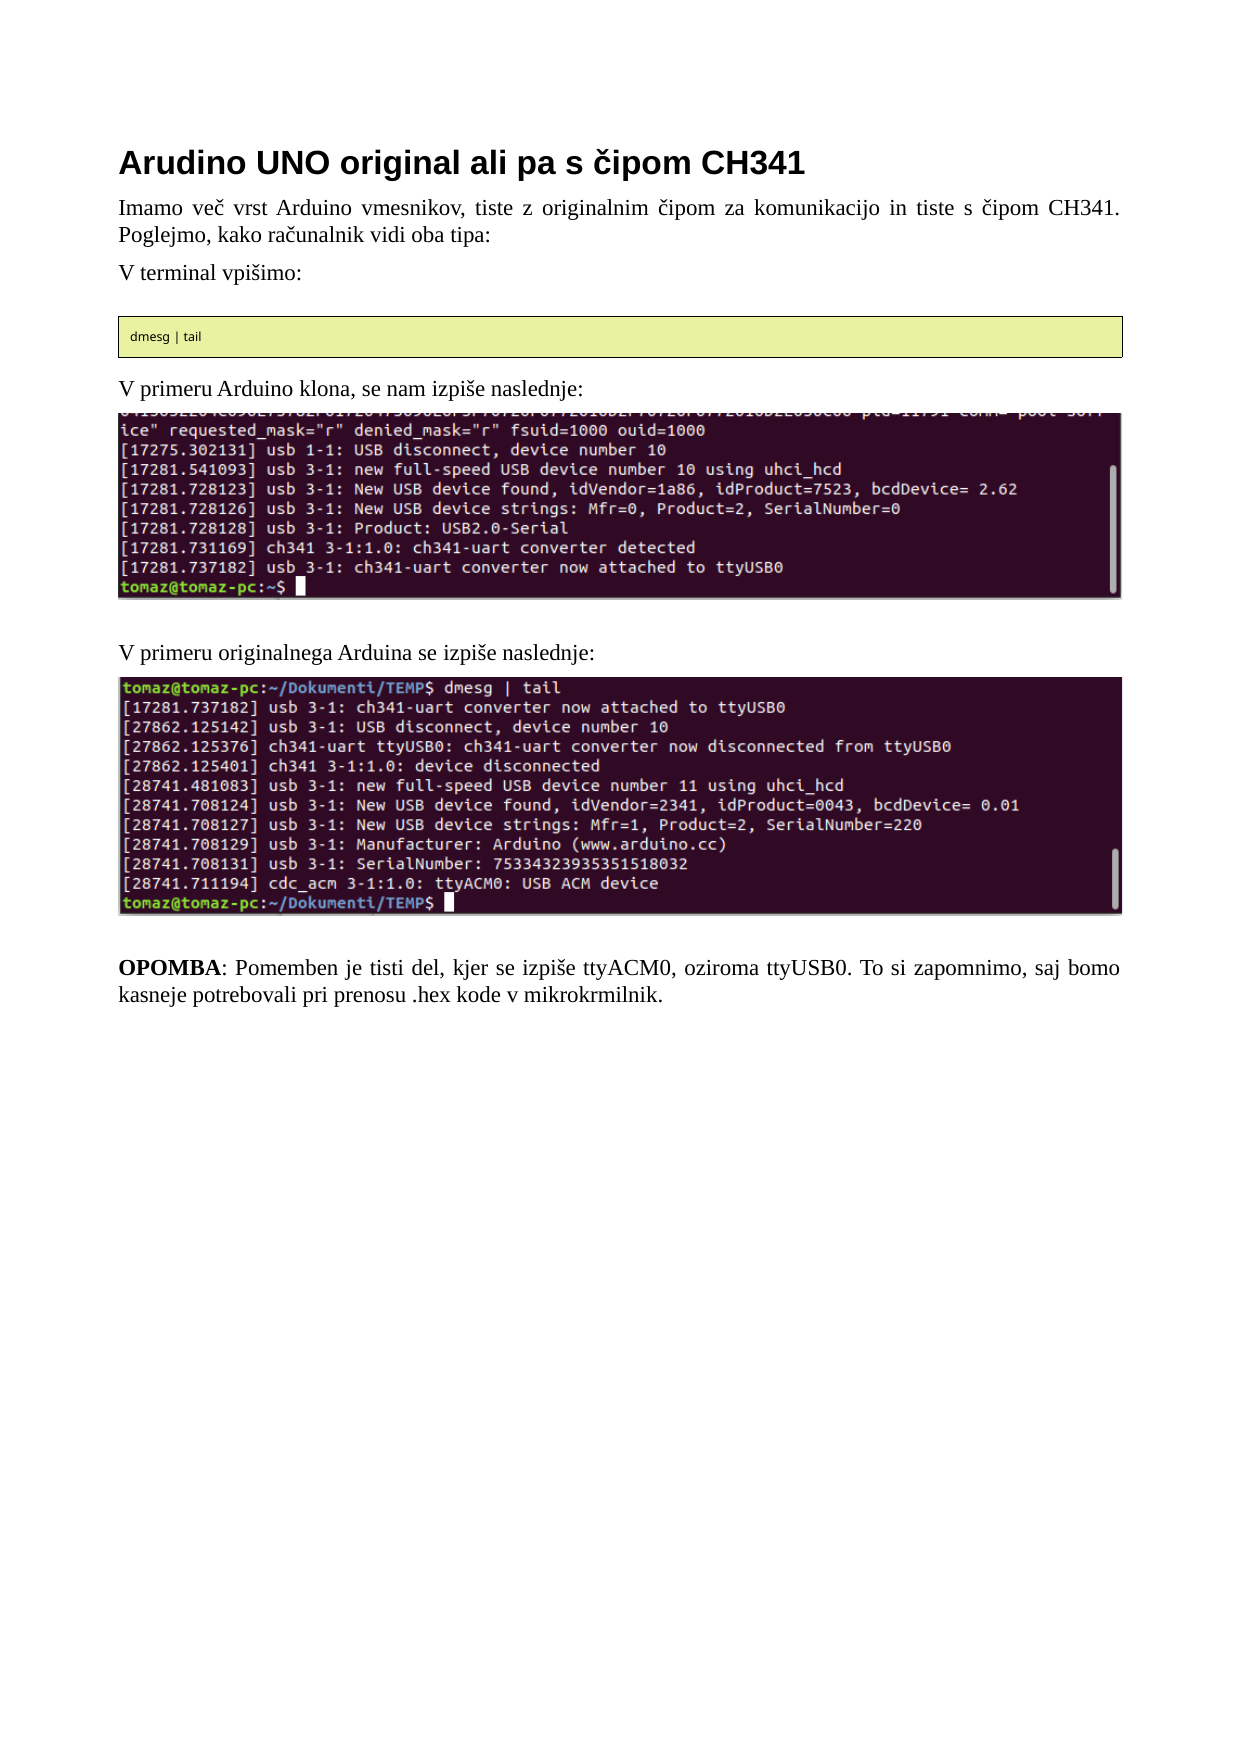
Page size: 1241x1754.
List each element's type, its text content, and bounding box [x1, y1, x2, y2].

subtitle Arudino UNO original ali pa s čipom CH341 [118, 143, 1122, 182]
text V primeru originalnega Arduina se izpiše naslednje: [118, 638, 1122, 665]
text V primeru Arduino klona, se nam izpiše naslednje: [118, 374, 1122, 401]
picture [118, 677, 1123, 916]
picture [118, 413, 1123, 600]
text Imamo več vrst Arduino vmesnikov, tiste z originalnim čipom za komunikacijo in tiste s čipom CH341. Poglejmo, kako računalnik vidi oba tipa: [118, 194, 1122, 247]
text dmesg | tail [119, 317, 1122, 357]
text V terminal vpišimo: [118, 259, 1122, 286]
text OPOMBA: Pomemben je tisti del, kjer se izpiše ttyACM0, oziroma ttyUSB0. To si zapomnimo, saj bomo kasneje potrebovali pri prenosu .hex kode v mikrokrmilnik. [118, 954, 1122, 1007]
